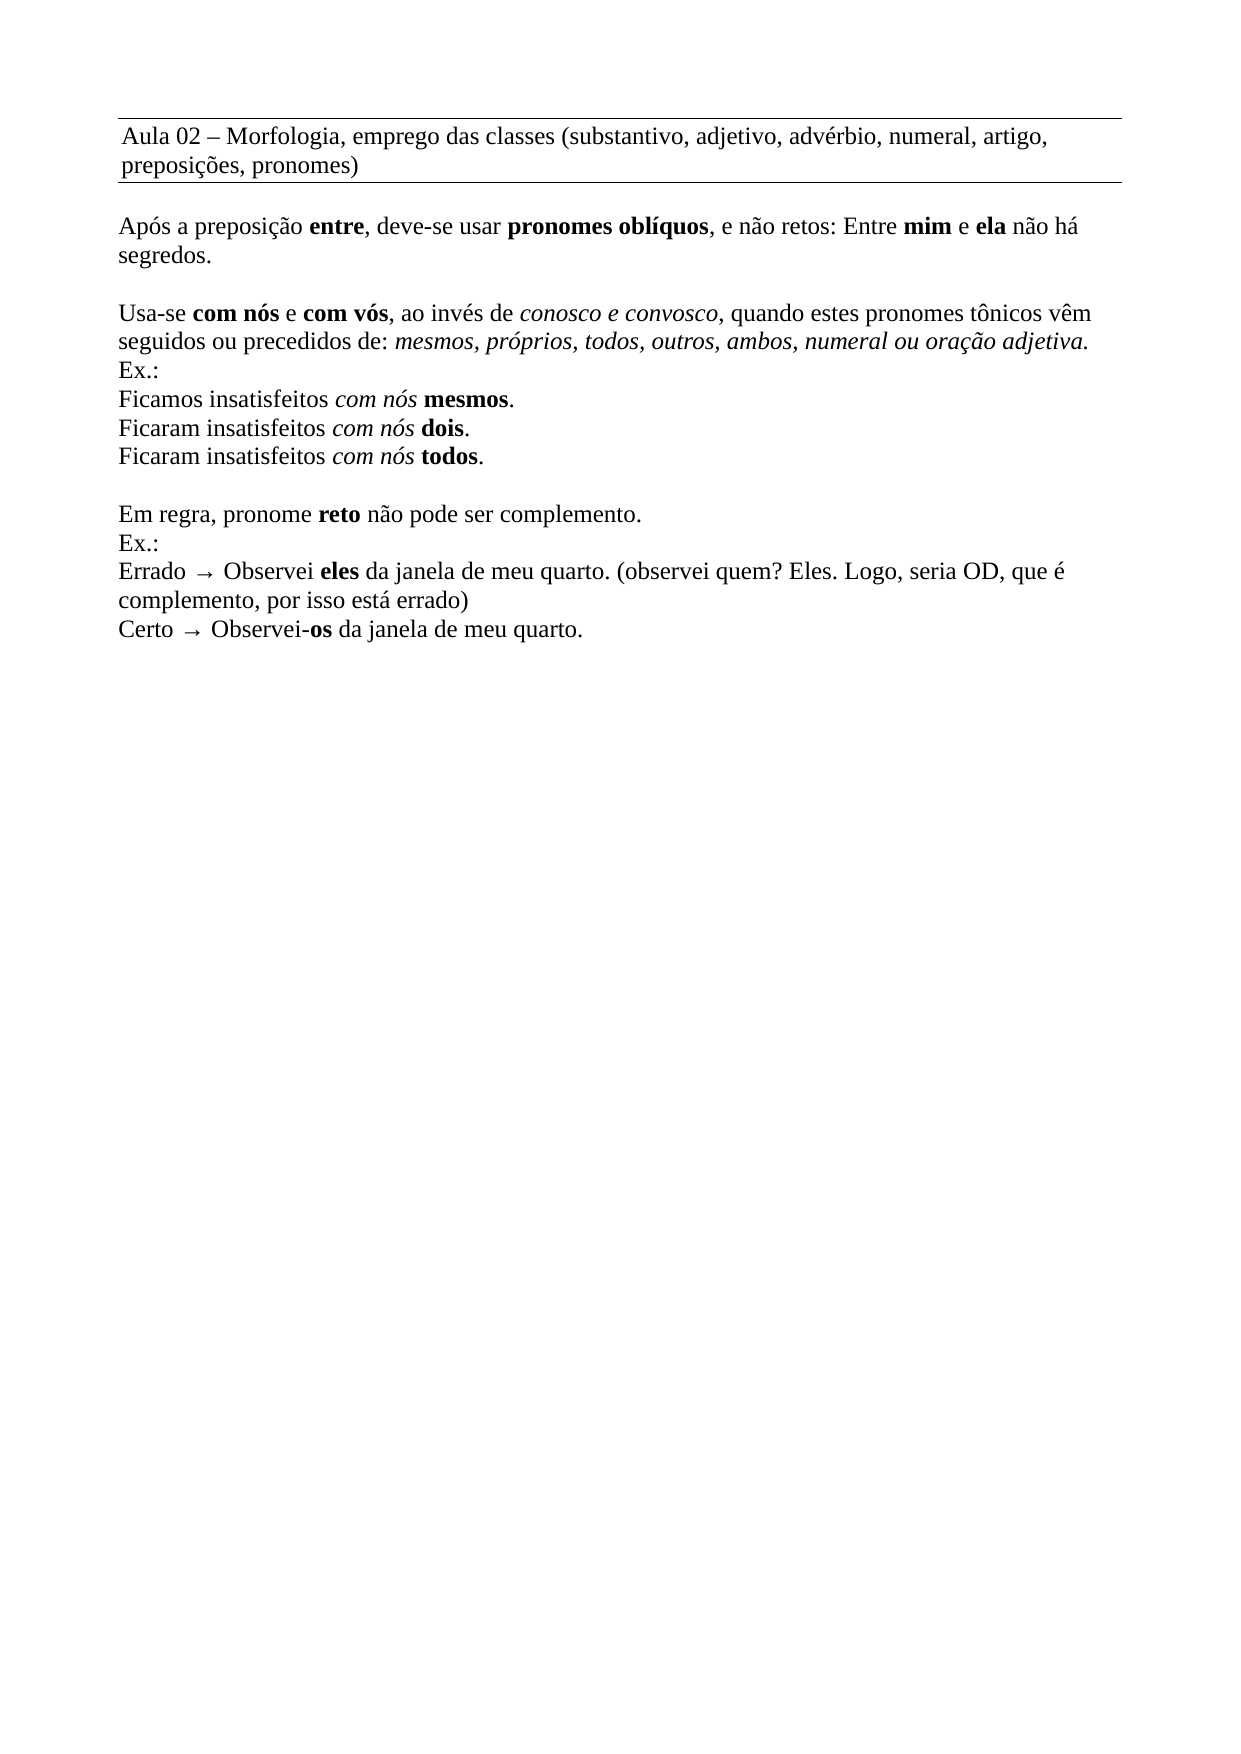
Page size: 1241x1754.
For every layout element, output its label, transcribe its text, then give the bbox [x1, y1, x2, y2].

text Errado → Observei eles da janela de meu quarto. (observei quem? Eles. Logo, seria OD, que é complemento, por isso está errado) [118, 556, 1122, 614]
text Ex.: [118, 355, 1122, 384]
text Ficaram insatisfeitos com nós dois. [118, 413, 1122, 441]
text Em regra, pronome reto não pode ser complemento. [118, 499, 1122, 528]
text Ficaram insatisfeitos com nós todos. [118, 441, 1122, 470]
text Ex.: [118, 528, 1122, 556]
text Após a preposição entre, deve-se usar pronomes oblíquos, e não retos: Entre mim e ela não há segredos. [118, 211, 1122, 269]
text Ficamos insatisfeitos com nós mesmos. [118, 384, 1122, 413]
text Certo → Observei-os da janela de meu quarto. [118, 614, 1122, 643]
text Usa-se com nós e com vós, ao invés de conosco e convosco, quando estes pronomes tônicos vêm seguidos ou precedidos de: mesmos, próprios, todos, outros, ambos, numeral ou oração adjetiva. [118, 298, 1122, 355]
